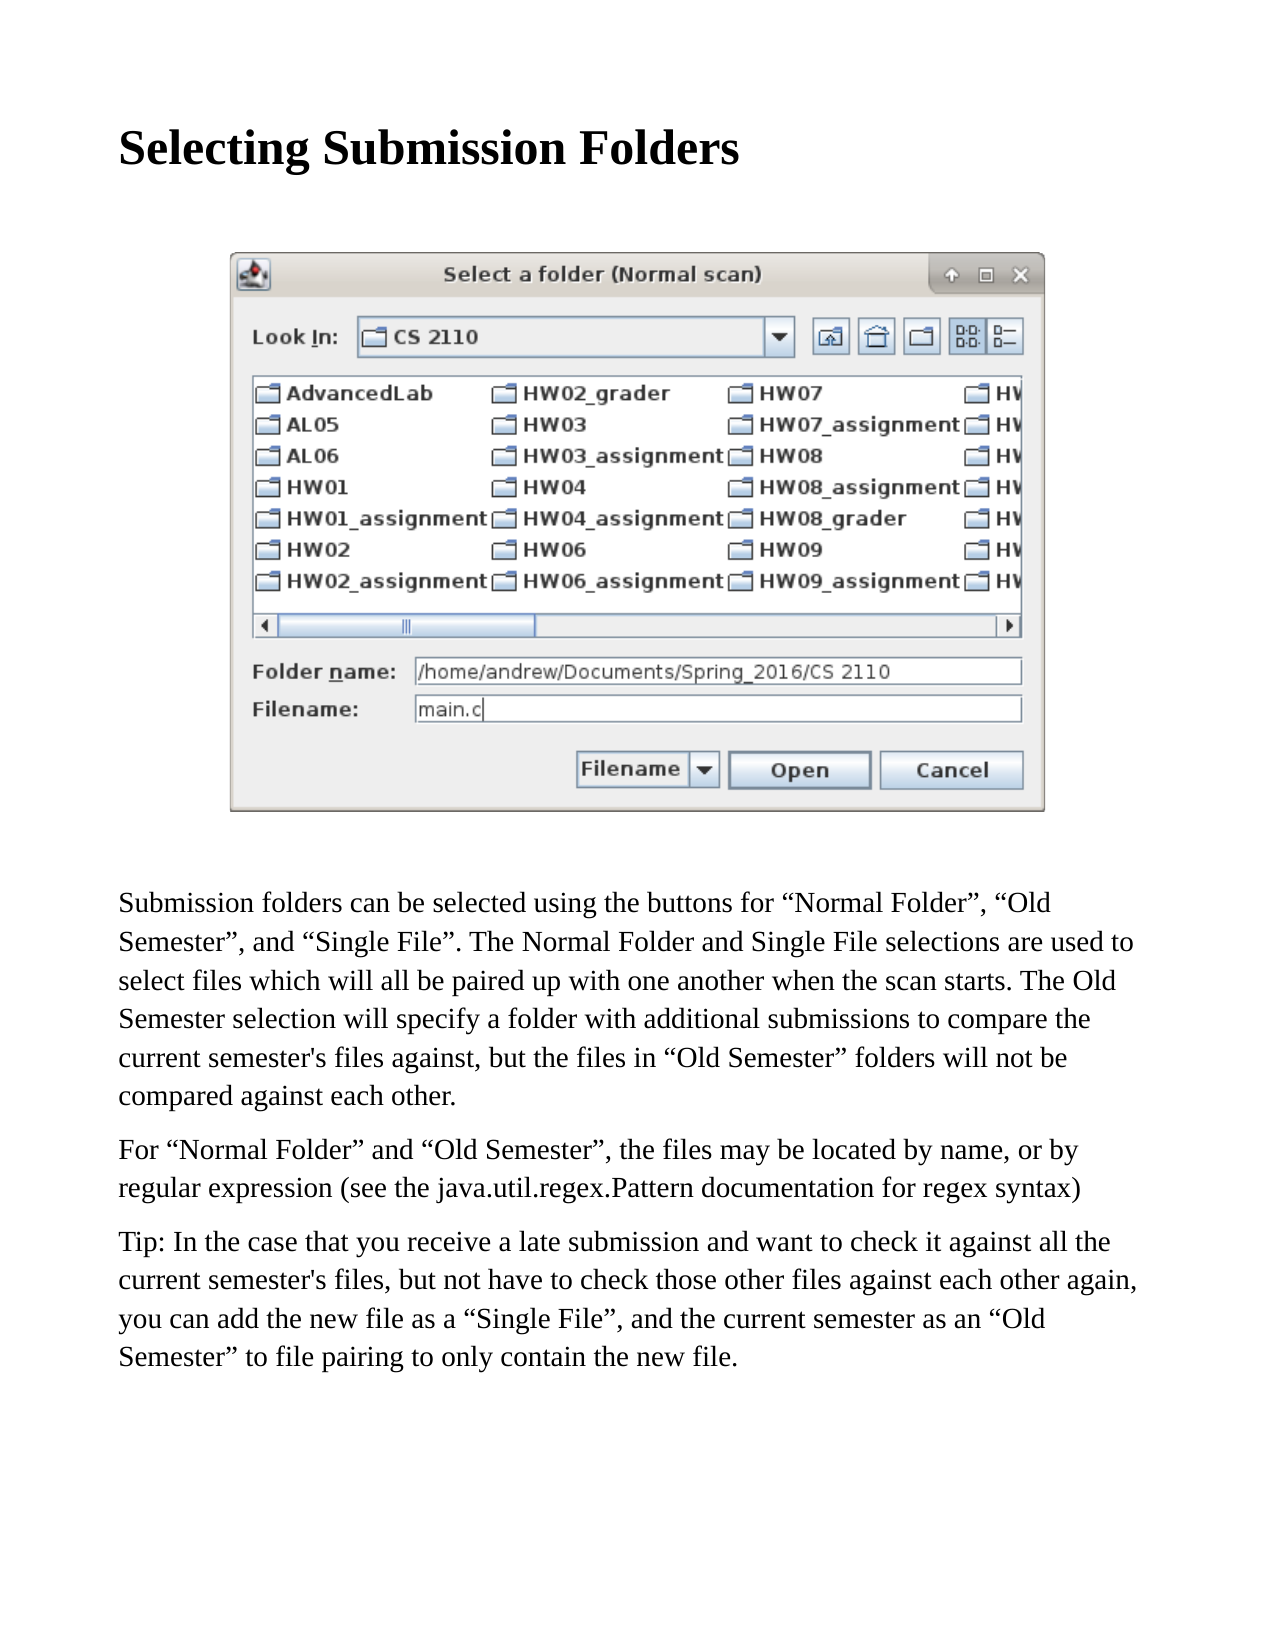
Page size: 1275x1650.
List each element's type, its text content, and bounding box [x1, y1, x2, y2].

text Tip: In the case that you receive a late submission and want to check it against all the current semester's files, but not have to check those other files against each other again, you can add the new file as a “Single File”, and the current semester as an “Old Semester” to file pairing to only contain the new file. [118, 1224, 1157, 1373]
text Submission folders can be selected using the buttons for “Normal Folder”, “Old Semester”, and “Single File”. The Normal Folder and Single File selections are used to select files which will all be paired up with one another when the scan starts. The Old Semester selection will specify a folder with additional submissions to compare the current semester's files against, but the files in “Old Semester” folders will not be compared against each other. [118, 886, 1157, 1112]
text For “Normal Folder” and “Old Semester”, the files may be located by name, or by regular expression (see the java.util.regex.Pattern documentation for regex syntax) [118, 1132, 1157, 1204]
text Selecting Submission Folders [118, 118, 1157, 176]
picture [229, 252, 1046, 812]
